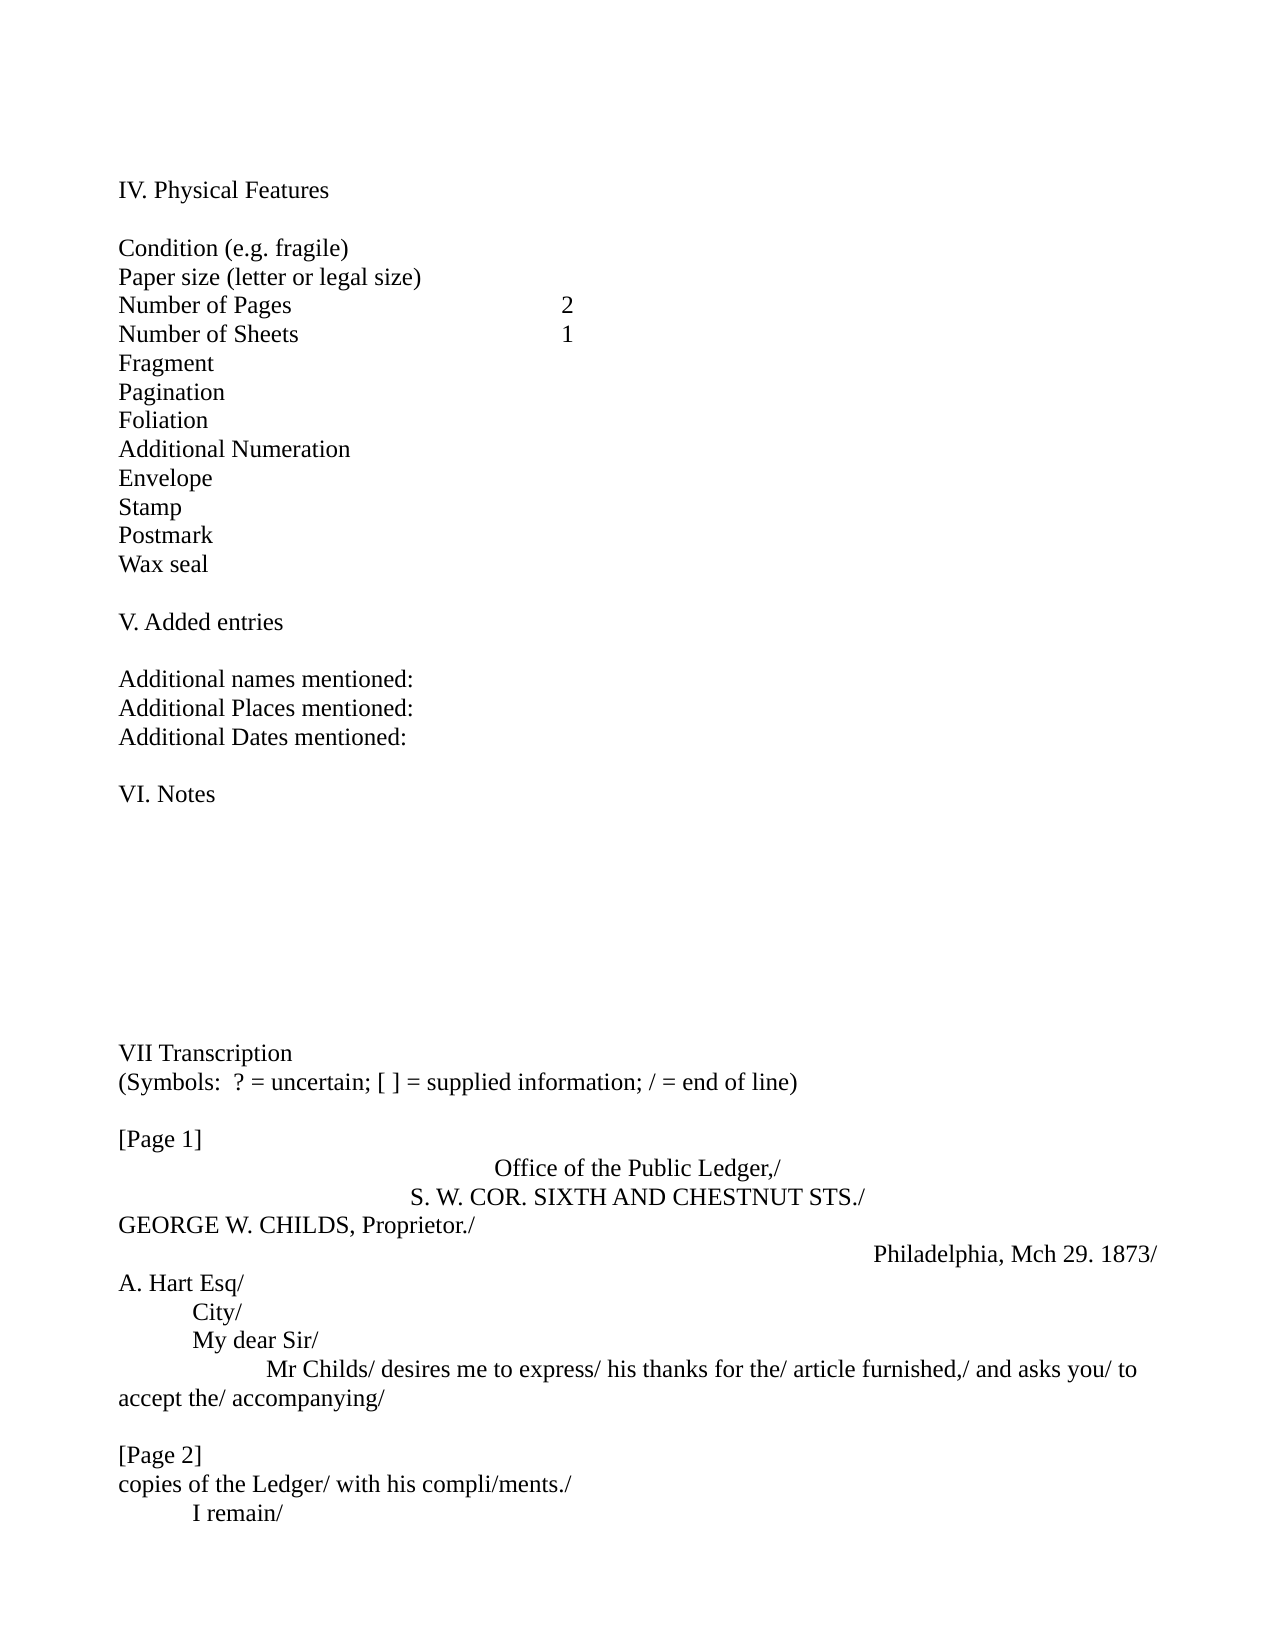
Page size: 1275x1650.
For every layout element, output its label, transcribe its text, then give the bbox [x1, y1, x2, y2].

text Foliation [118, 406, 1157, 434]
text V. Added entries [118, 607, 1157, 636]
text Fragment [118, 348, 1157, 377]
text Number of Sheets 1 [118, 319, 1157, 348]
text Paper size (letter or legal size) [118, 262, 1157, 291]
text S. W. COR. SIXTH AND CHESTNUT STS./ [118, 1182, 1157, 1211]
text Additional Places mentioned: [118, 693, 1157, 722]
text Envelope [118, 463, 1157, 492]
text I remain/ [118, 1498, 1157, 1527]
text IV. Physical Features [118, 176, 1157, 204]
text VII Transcription [118, 1038, 1157, 1067]
text Additional Numeration [118, 434, 1157, 463]
text Mr Childs/ desires me to express/ his thanks for the/ article furnished,/ and asks you/ to accept the/ accompanying/ [118, 1354, 1157, 1412]
text Stamp [118, 492, 1157, 521]
text Condition (e.g. fragile) [118, 233, 1157, 262]
text Pagination [118, 377, 1157, 406]
text VI. Notes [118, 779, 1157, 808]
text City/ [118, 1297, 1157, 1326]
text Wax seal [118, 549, 1157, 578]
text Additional names mentioned: [118, 664, 1157, 693]
text [Page 1] [118, 1124, 1157, 1153]
text copies of the Ledger/ with his compli/ments./ [118, 1469, 1157, 1498]
text Postma rk [118, 521, 1157, 549]
text GEORGE W. CHILDS, Proprietor./ [118, 1211, 1157, 1239]
text [Page 2] [118, 1441, 1157, 1469]
text Number of Pages 2 [118, 291, 1157, 319]
text A. Hart Esq/ [118, 1268, 1157, 1297]
text Philadelphia, Mch 29. 1873/ [118, 1239, 1157, 1268]
text (Symbols: ? = uncertain; [ ] = supplied information; / = end of line) [118, 1067, 1157, 1096]
text Additional Dates mentioned: [118, 722, 1157, 751]
text Office of the Public Ledger,/ [118, 1153, 1157, 1182]
text My dear Sir/ [118, 1326, 1157, 1354]
